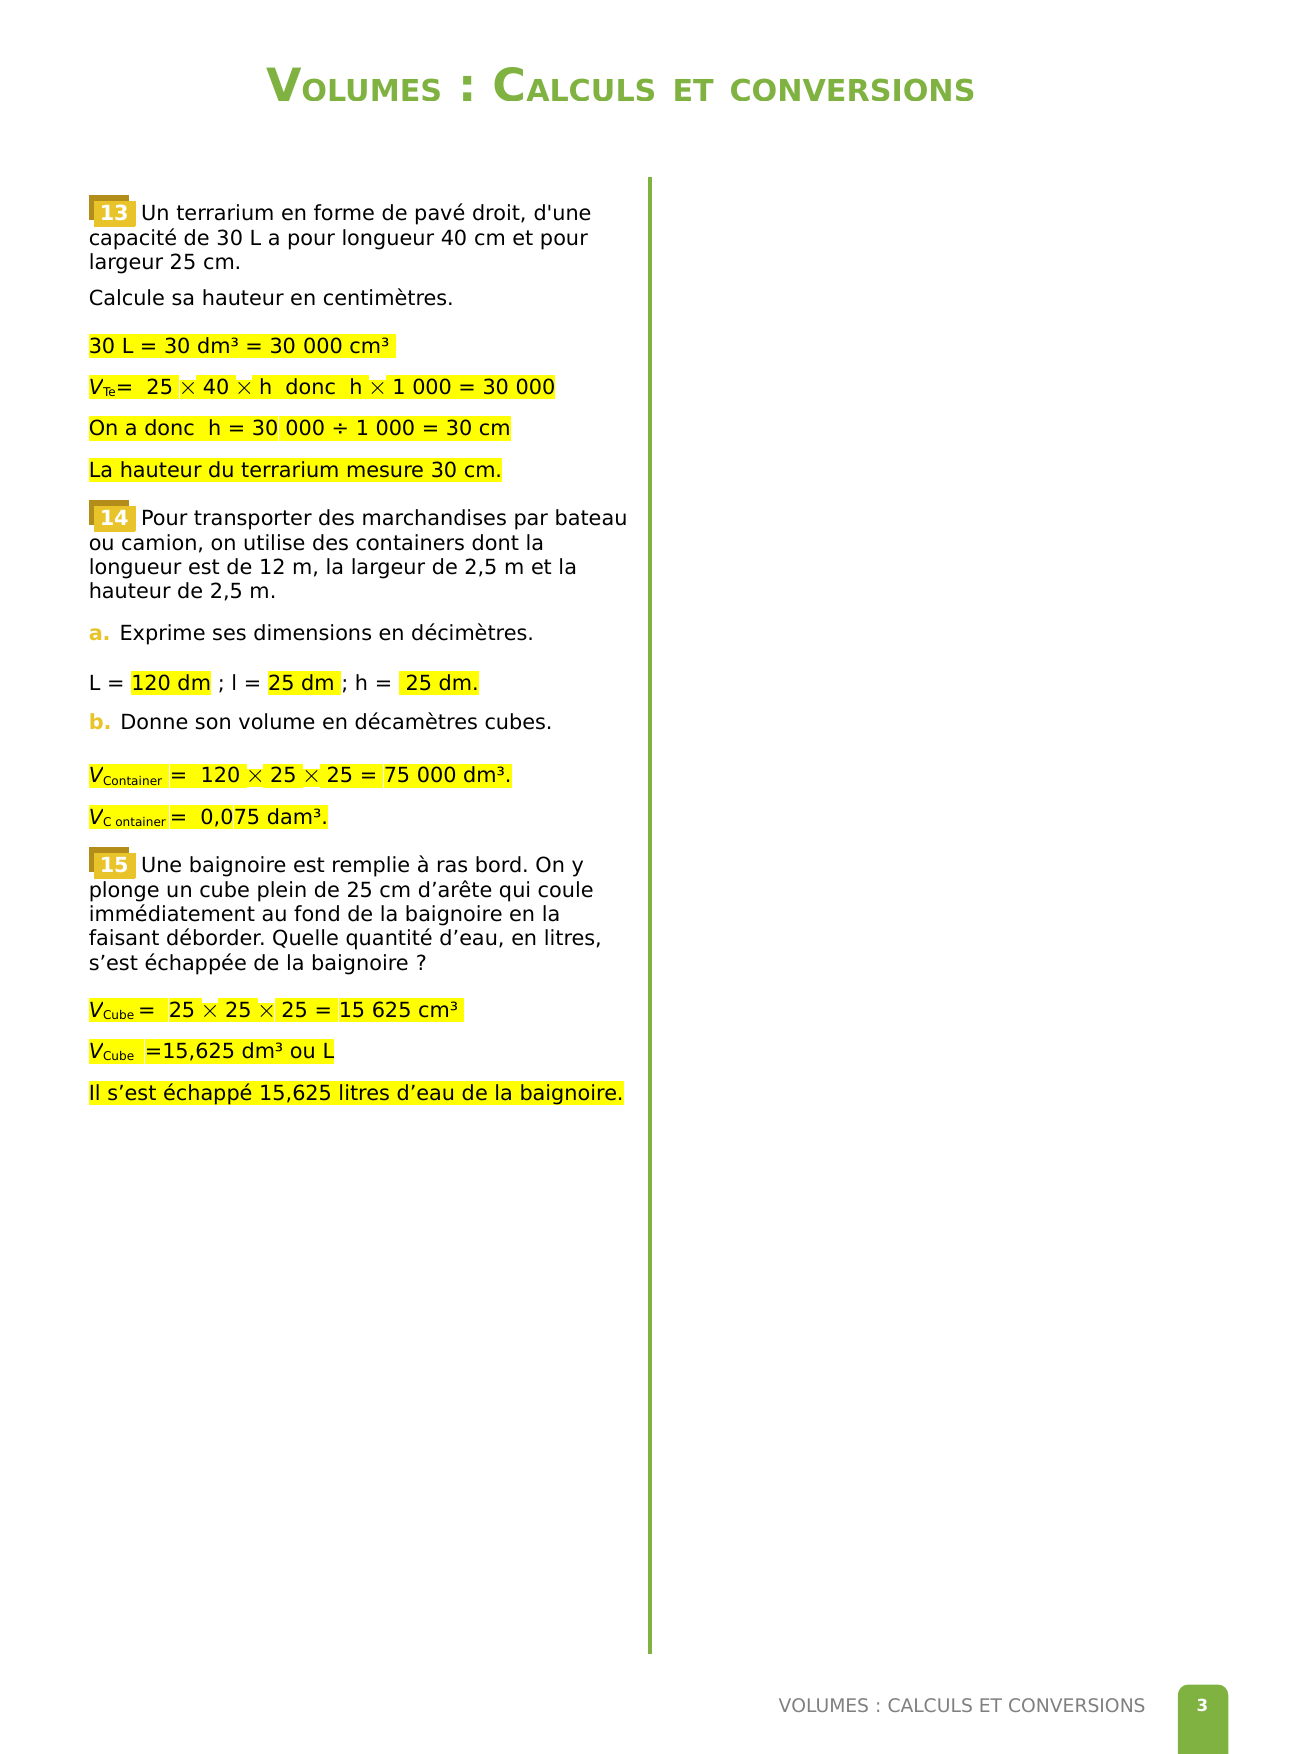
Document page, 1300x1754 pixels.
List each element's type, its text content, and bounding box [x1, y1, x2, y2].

text La hauteur du terrarium mesure 30 cm. [88, 441, 629, 482]
text VC ontainer = 0,075 dam³. [88, 788, 629, 829]
text VCube =15,625 dm³ ou L [88, 1022, 629, 1064]
text On a donc h = 30 000 ÷ 1 000 = 30 cm [88, 399, 629, 441]
text Il s’est échappé 15,625 litres d’eau de la baignoire. [88, 1064, 629, 1105]
text VTe= 25  40  h donc h  1 000 = 30 000 [88, 358, 629, 399]
text VContainer = 120  25  25 = 75 000 dm³. [88, 746, 629, 788]
text VCube = 25  25  25 = 15 625 cm³ [88, 981, 629, 1022]
subtitle Une baignoire est remplie à ras bord. On y plonge un cube plein de 25 cm d’arête qui coule immédiatement au fond de la baignoire en la faisant déborder. Quelle quantité d’eau, en litres, s’est échappée de la baignoire ? [88, 847, 629, 975]
list Exprime ses dimensions en décimètres. [88, 621, 629, 646]
list Donne son volume en décamètres cubes. [88, 710, 629, 735]
subtitle Calcule sa hauteur en centimètres. [88, 286, 623, 311]
subtitle Pour transporter des marchandises par bateau ou camion, on utilise des containers dont la longueur est de 12 m, la largeur de 2,5 m et la hauteur de 2,5 m. [88, 500, 629, 603]
list L = 120 dm ; l = 25 dm ; h = 25 dm. [88, 657, 629, 699]
text 30 L = 30 dm³ = 30 000 cm³ [88, 317, 629, 358]
subtitle Un terrarium en forme de pavé droit, d'une capacité de 30 L a pour longueur 40 cm et pour largeur 25 cm. [88, 195, 629, 274]
